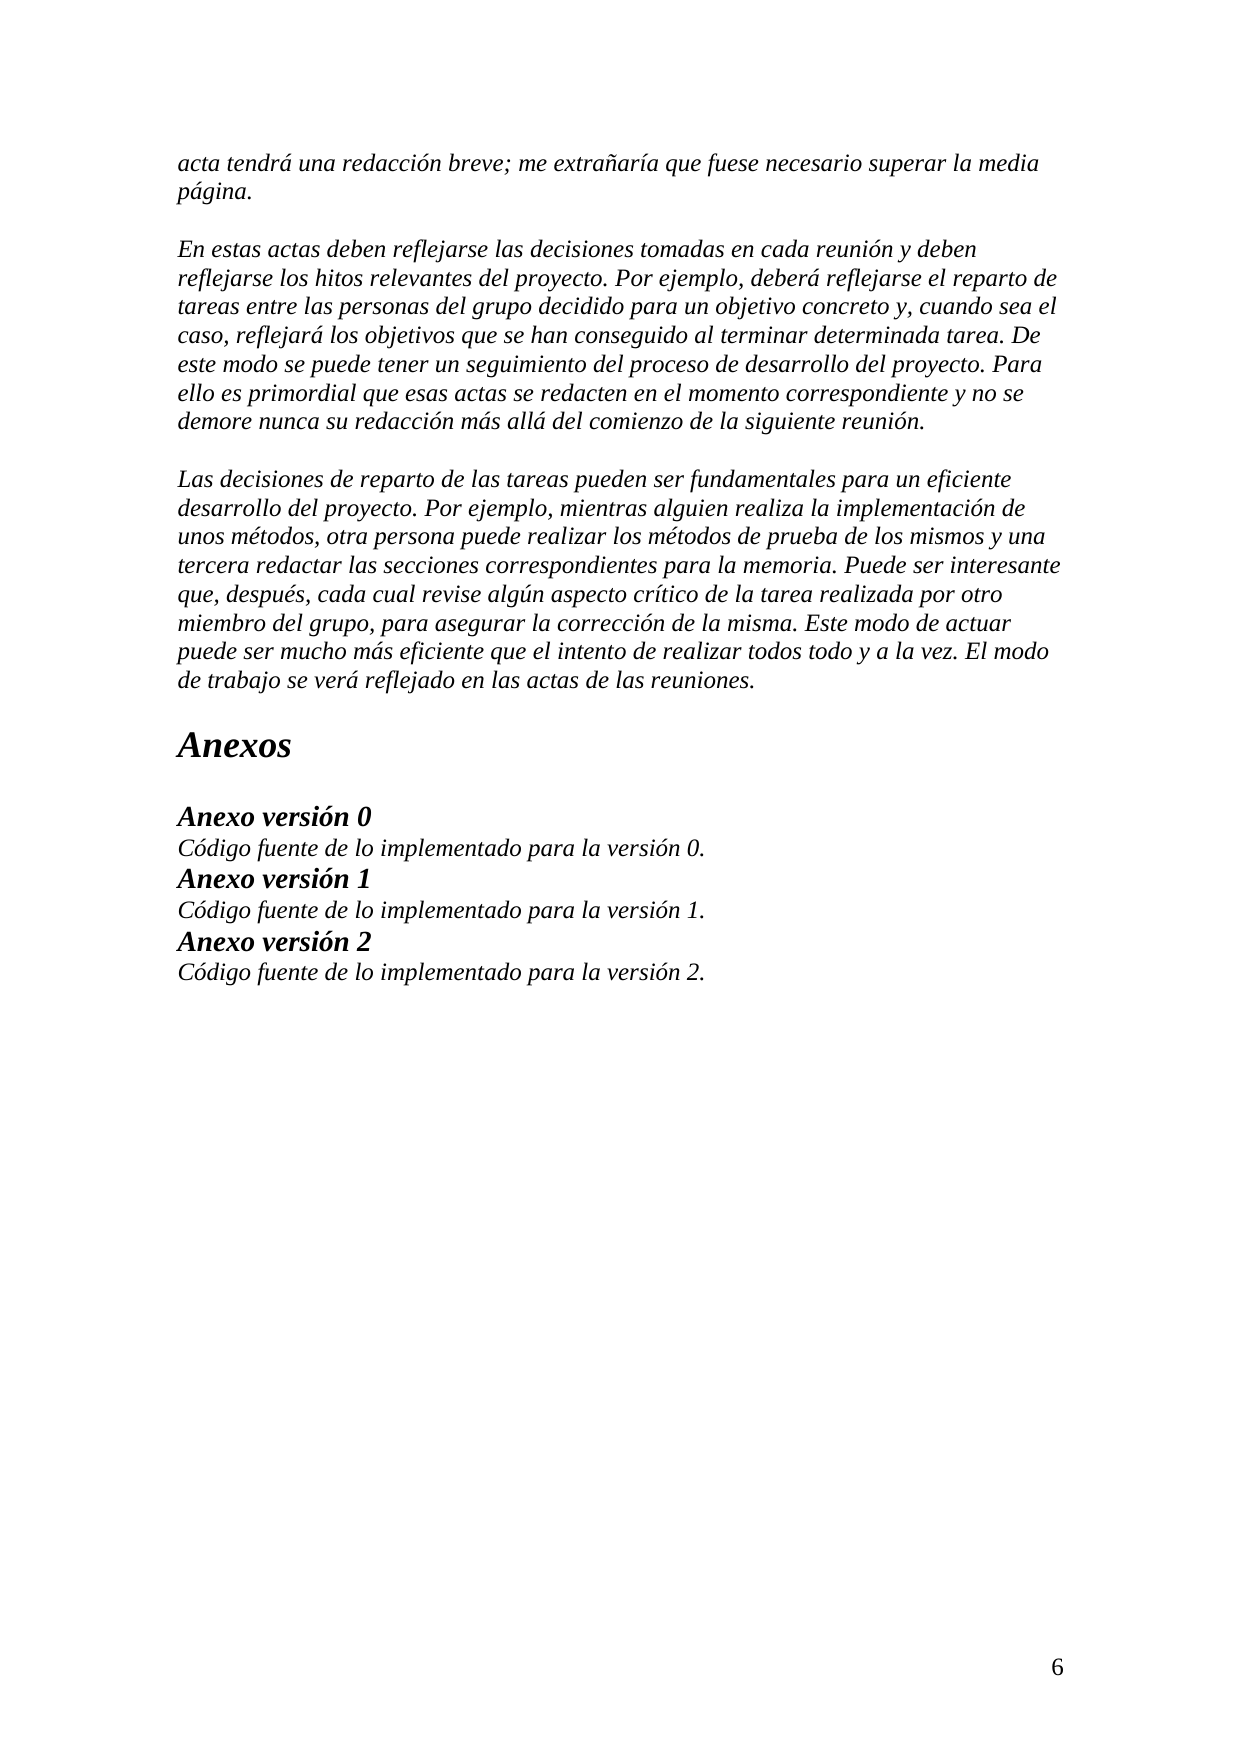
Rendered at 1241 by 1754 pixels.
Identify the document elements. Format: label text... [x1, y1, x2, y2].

text Código fuente de lo implementado para la versión 2. [177, 957, 1063, 986]
text En estas actas deben reflejarse las decisiones tomadas en cada reunión y deben reflejarse los hitos relevantes del proyecto. Por ejemplo, deberá reflejarse el reparto de tareas entre las personas del grupo decidido para un objetivo concreto y, cuando sea el caso, reflejará los objetivos que se han conseguido al terminar determinada tarea. De este modo se puede tener un seguimiento del proceso de desarrollo del proyecto. Para ello es primordial que esas actas se redacten en el momento correspondiente y no se demore nunca su redacción más allá del comienzo de la siguiente reunión. [177, 234, 1063, 435]
text Anexo versión 2 [177, 924, 1063, 957]
text Anexo versión 1 [177, 862, 1063, 895]
text Código fuente de lo implementado para la versión 0. [177, 833, 1063, 862]
text Anexo versión 0 [177, 799, 1063, 833]
text Las decisiones de reparto de las tareas pueden ser fundamentales para un eficiente desarrollo del proyecto. Por ejemplo, mientras alguien realiza la implementación de unos métodos, otra persona puede realizar los métodos de prueba de los mismos y una tercera redactar las secciones correspondientes para la memoria. Puede ser interesante que, después, cada cual revise algún aspecto crítico de la tarea realizada por otro miembro del grupo, para asegurar la corrección de la misma. Este modo de actuar puede ser mucho más eficiente que el intento de realizar todos todo y a la vez. El modo de trabajo se verá reflejado en las actas de las reuniones. [177, 464, 1063, 694]
text acta tendrá una redacción breve; me extrañaría que fuese necesario superar la media página. [177, 148, 1063, 205]
text Anexos [177, 723, 1063, 766]
text Código fuente de lo implementado para la versión 1. [177, 895, 1063, 924]
